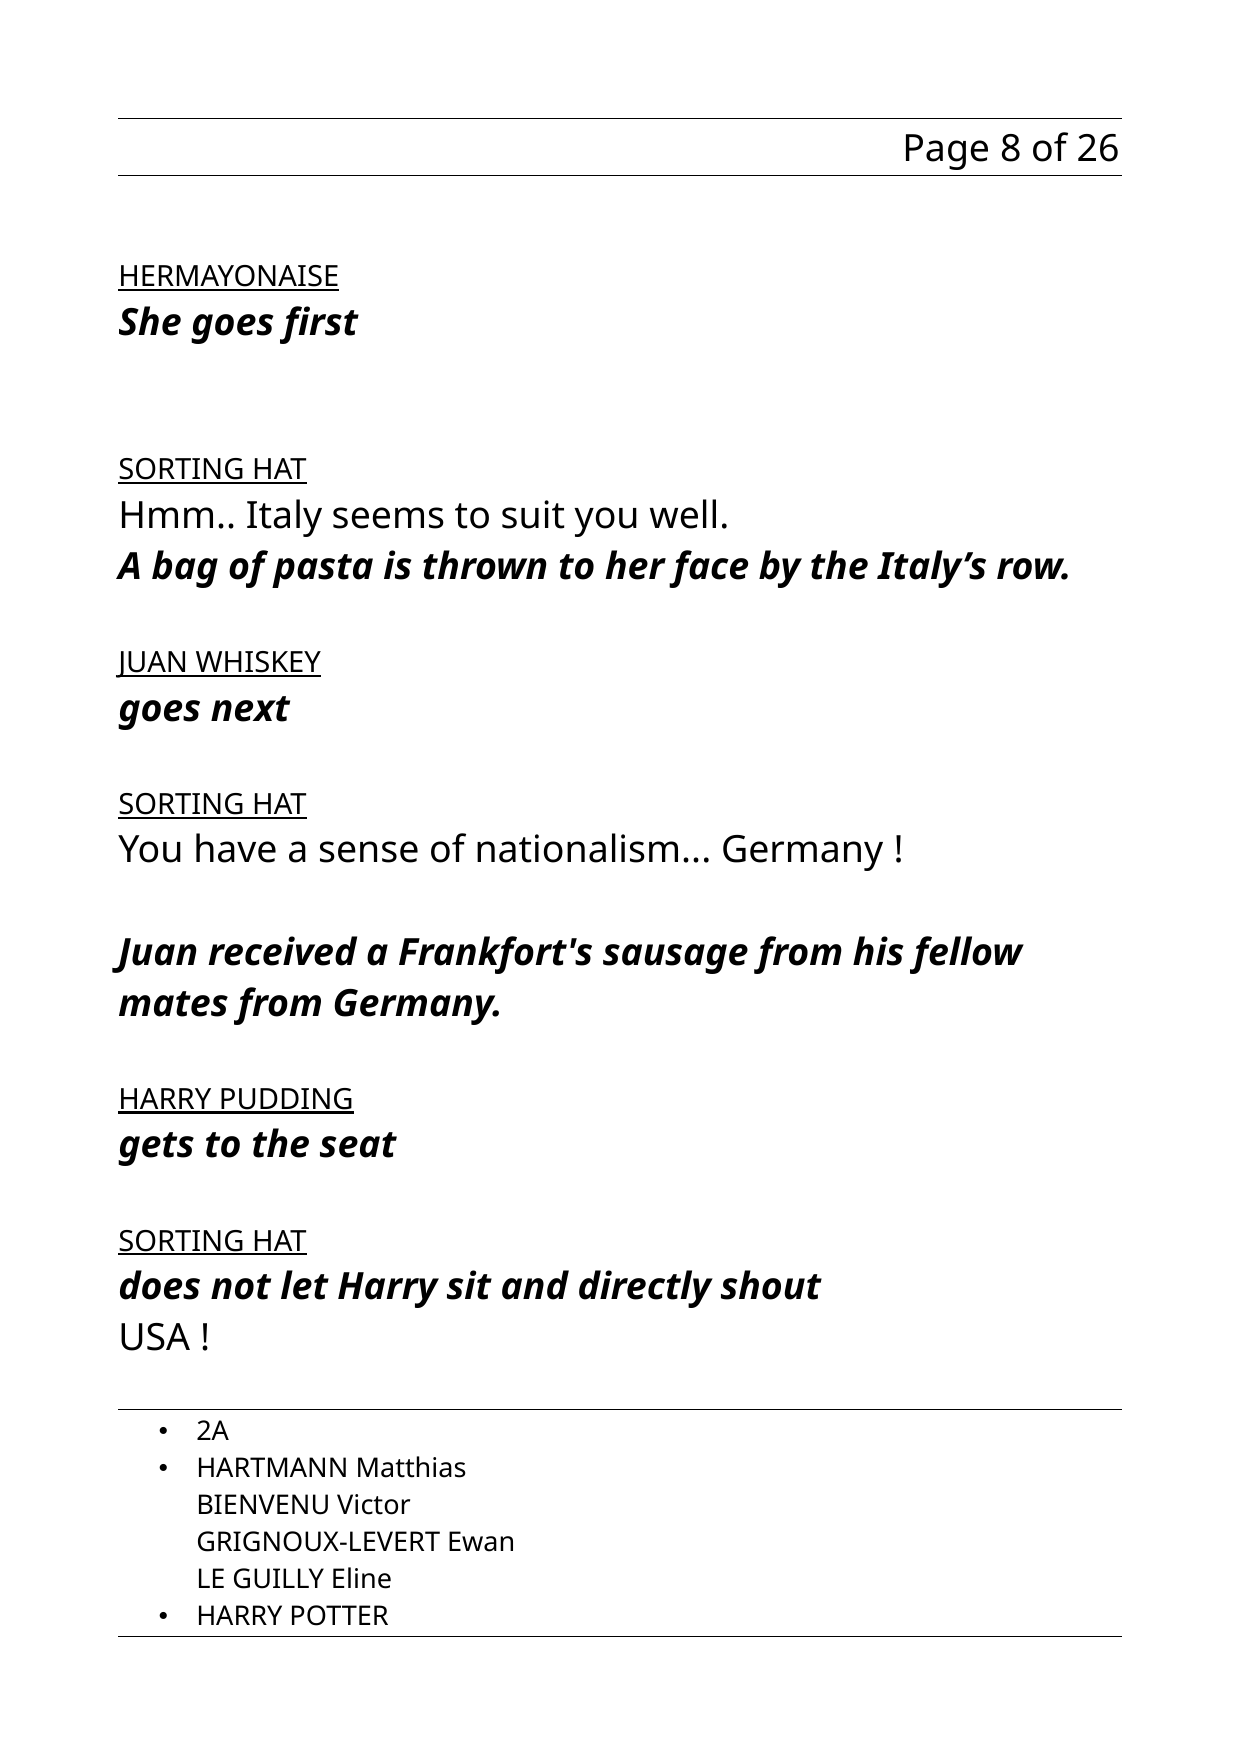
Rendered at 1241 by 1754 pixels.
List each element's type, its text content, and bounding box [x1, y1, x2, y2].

text A bag of pasta is thrown to her face by the Italy’s row. [118, 539, 1122, 590]
text USA ! [118, 1311, 1122, 1362]
text does not let Harry sit and directly shout [118, 1259, 1122, 1311]
text Juan whiskey [118, 641, 1122, 681]
text goes next [118, 681, 1122, 732]
text Sorting hat [118, 783, 1122, 823]
text Sorting hat [118, 448, 1122, 488]
text sorting hat [118, 1220, 1122, 1259]
text Hmm.. Italy seems to suit you well. [118, 488, 1122, 539]
text She goes first [118, 295, 1122, 346]
text Harry pudding [118, 1078, 1122, 1118]
text You have a sense of nationalism... Germany ! [118, 823, 1122, 874]
text Hermayonaise [118, 256, 1122, 295]
text gets to the seat [118, 1118, 1122, 1169]
text Juan received a Frankfort's sausage from his fellow mates from Germany. [118, 925, 1122, 1027]
